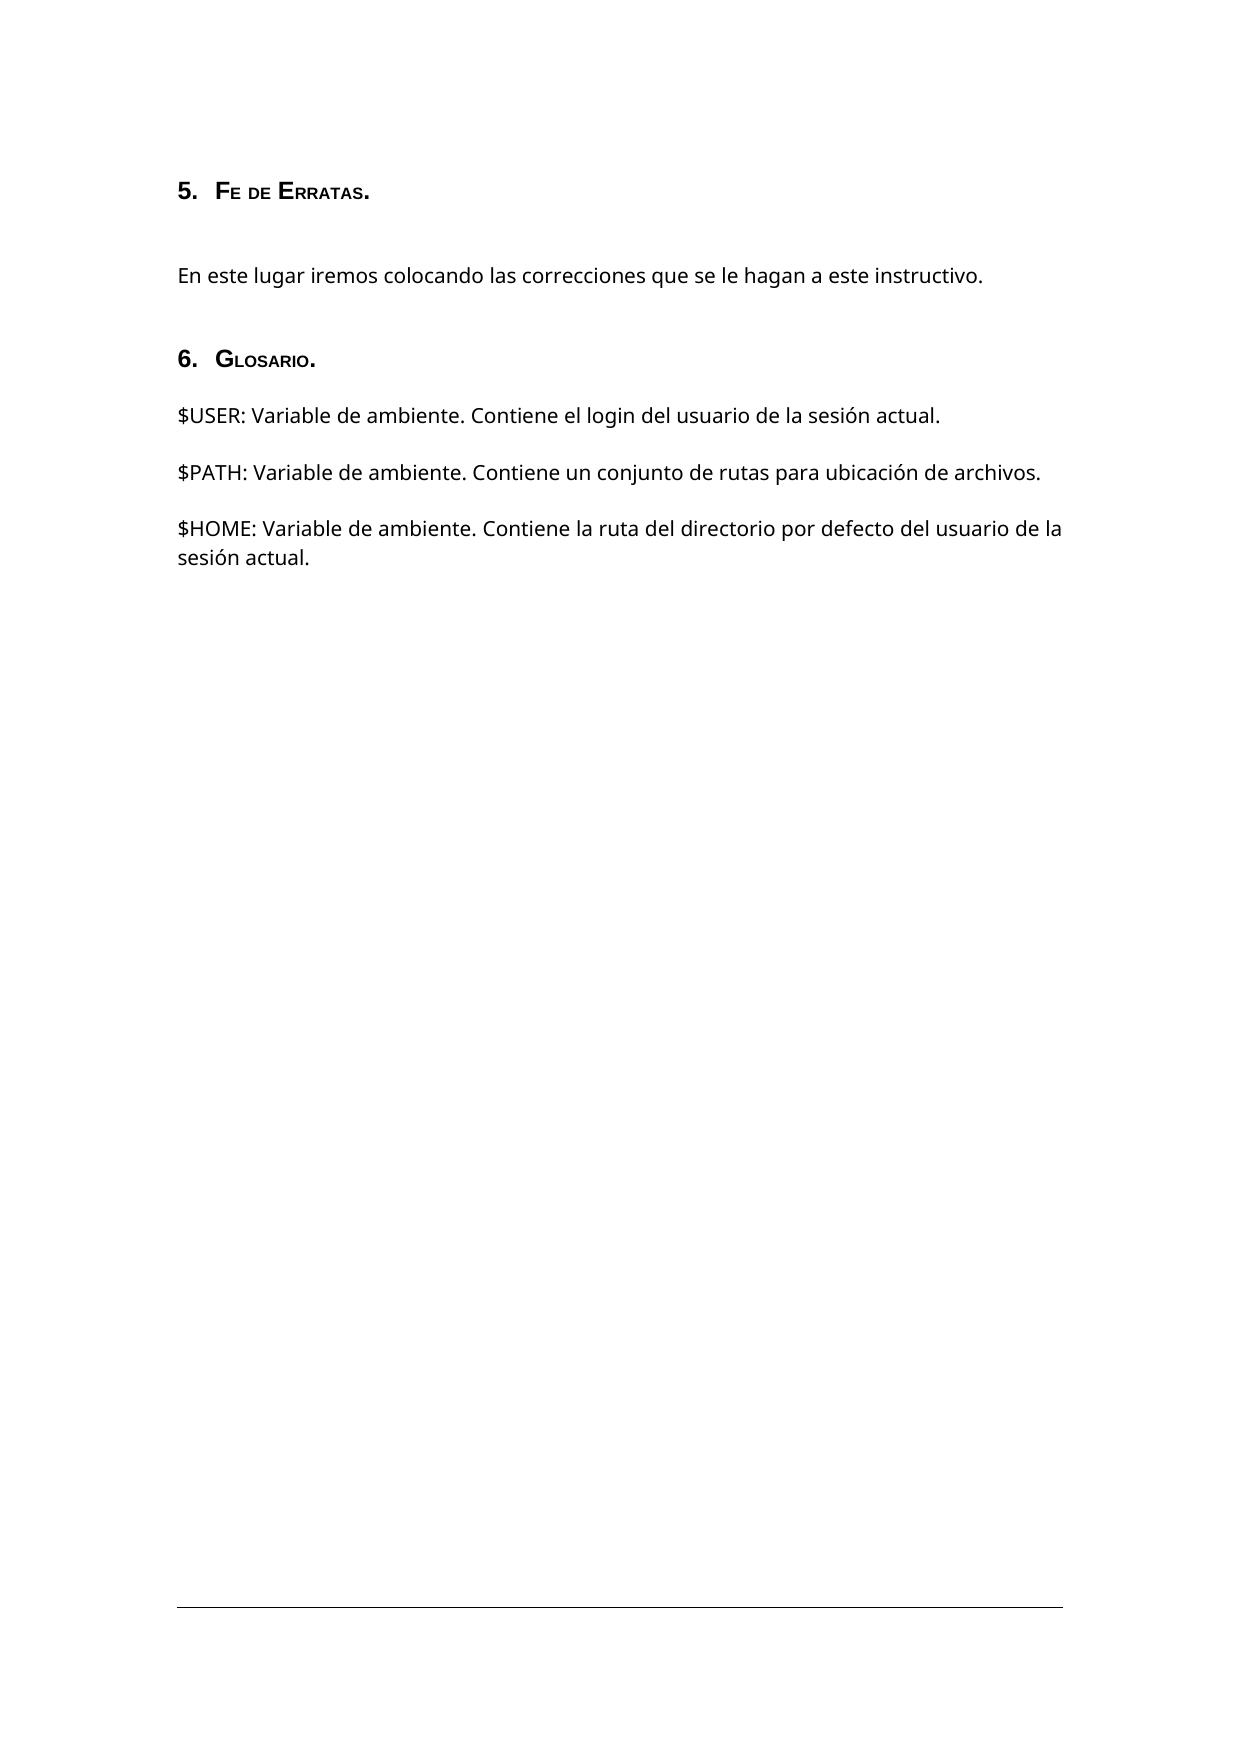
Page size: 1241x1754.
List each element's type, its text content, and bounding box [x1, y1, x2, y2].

text $HOME: Variable de ambiente. Contiene la ruta del directorio por defecto del usuario de la sesión actual. [177, 514, 1063, 571]
text En este lugar iremos colocando las correcciones que se le hagan a este instructivo. [177, 261, 1063, 289]
list Fe de Erratas. [177, 177, 1063, 205]
text $PATH: Variable de ambiente. Contiene un conjunto de rutas para ubicación de archivos. [177, 458, 1063, 486]
text $USER: Variable de ambiente. Contiene el login del usuario de la sesión actual. [177, 401, 1063, 429]
list Glosario. [177, 345, 1063, 373]
